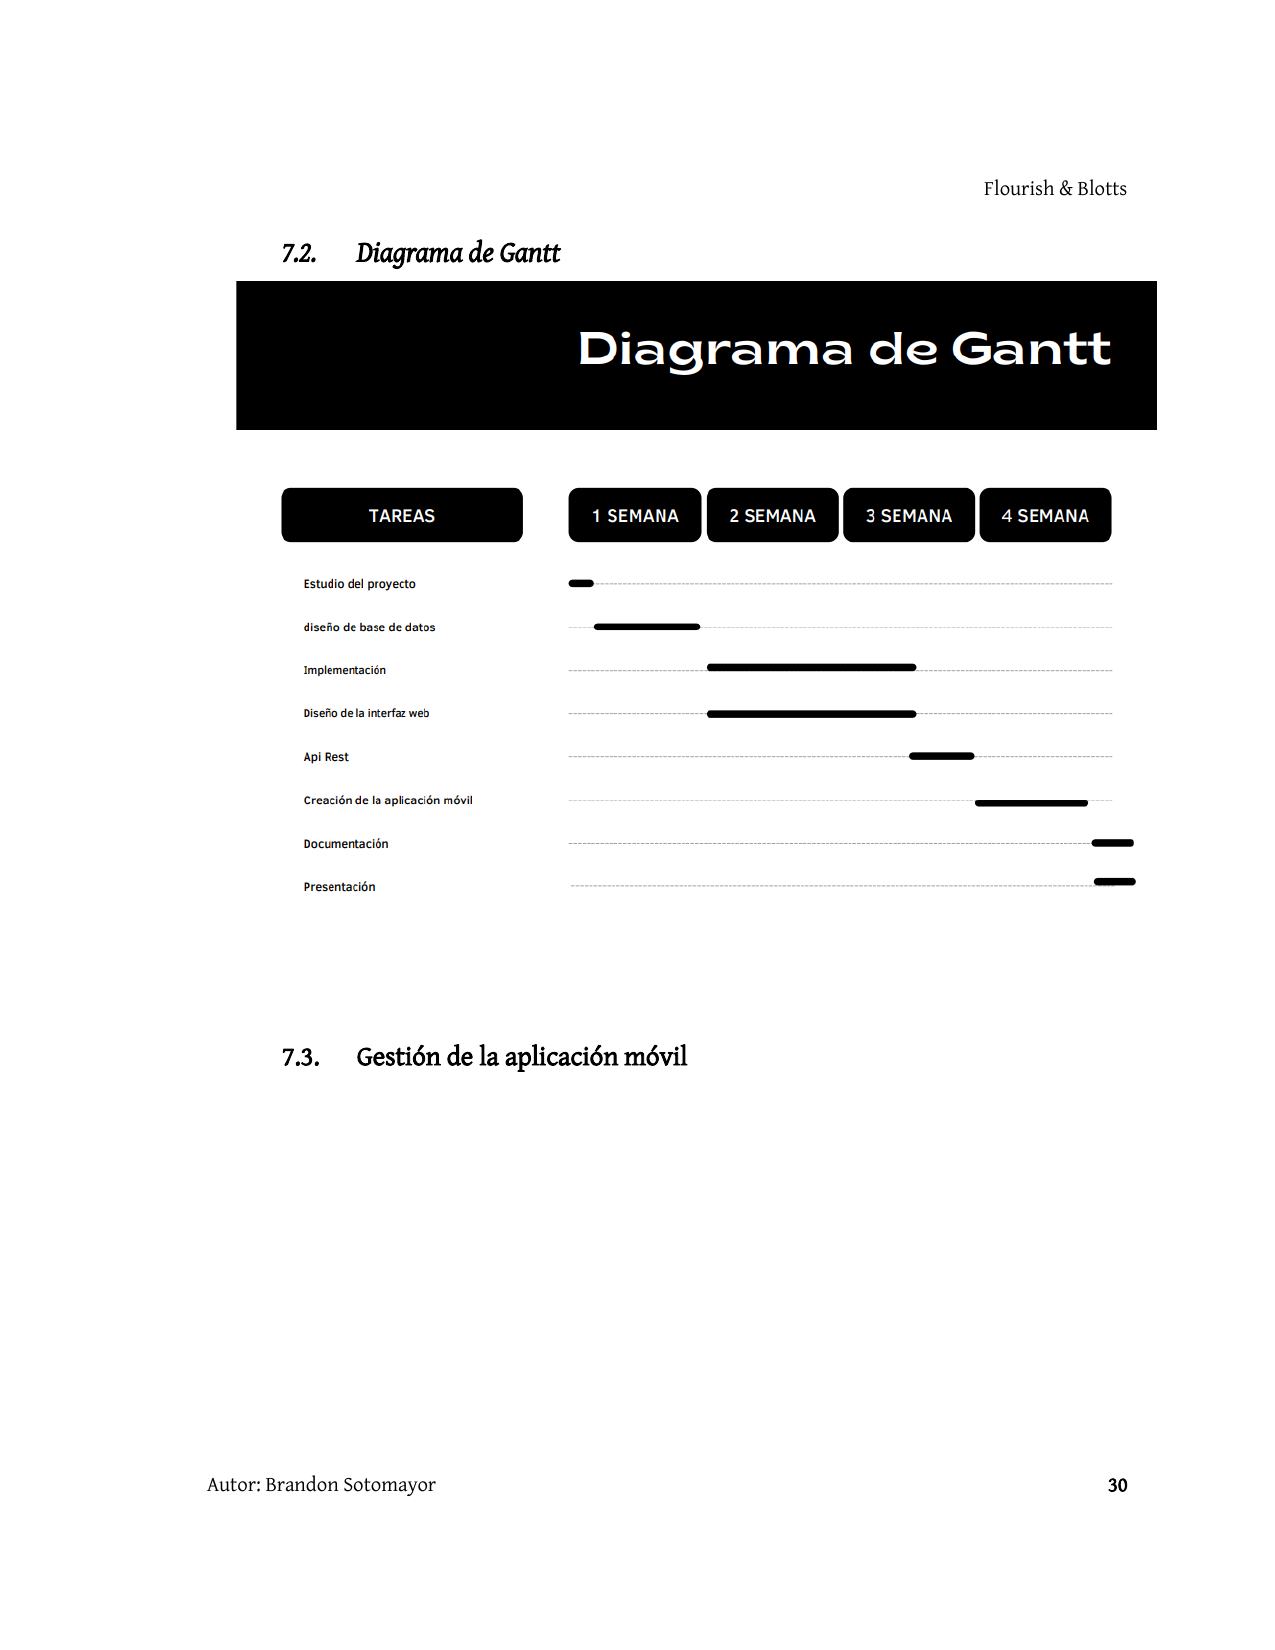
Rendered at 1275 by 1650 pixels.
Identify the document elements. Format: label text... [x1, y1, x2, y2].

list Diagrama de Gantt [282, 236, 1127, 269]
list Gestión de la aplicación móvil [282, 1041, 1127, 1072]
